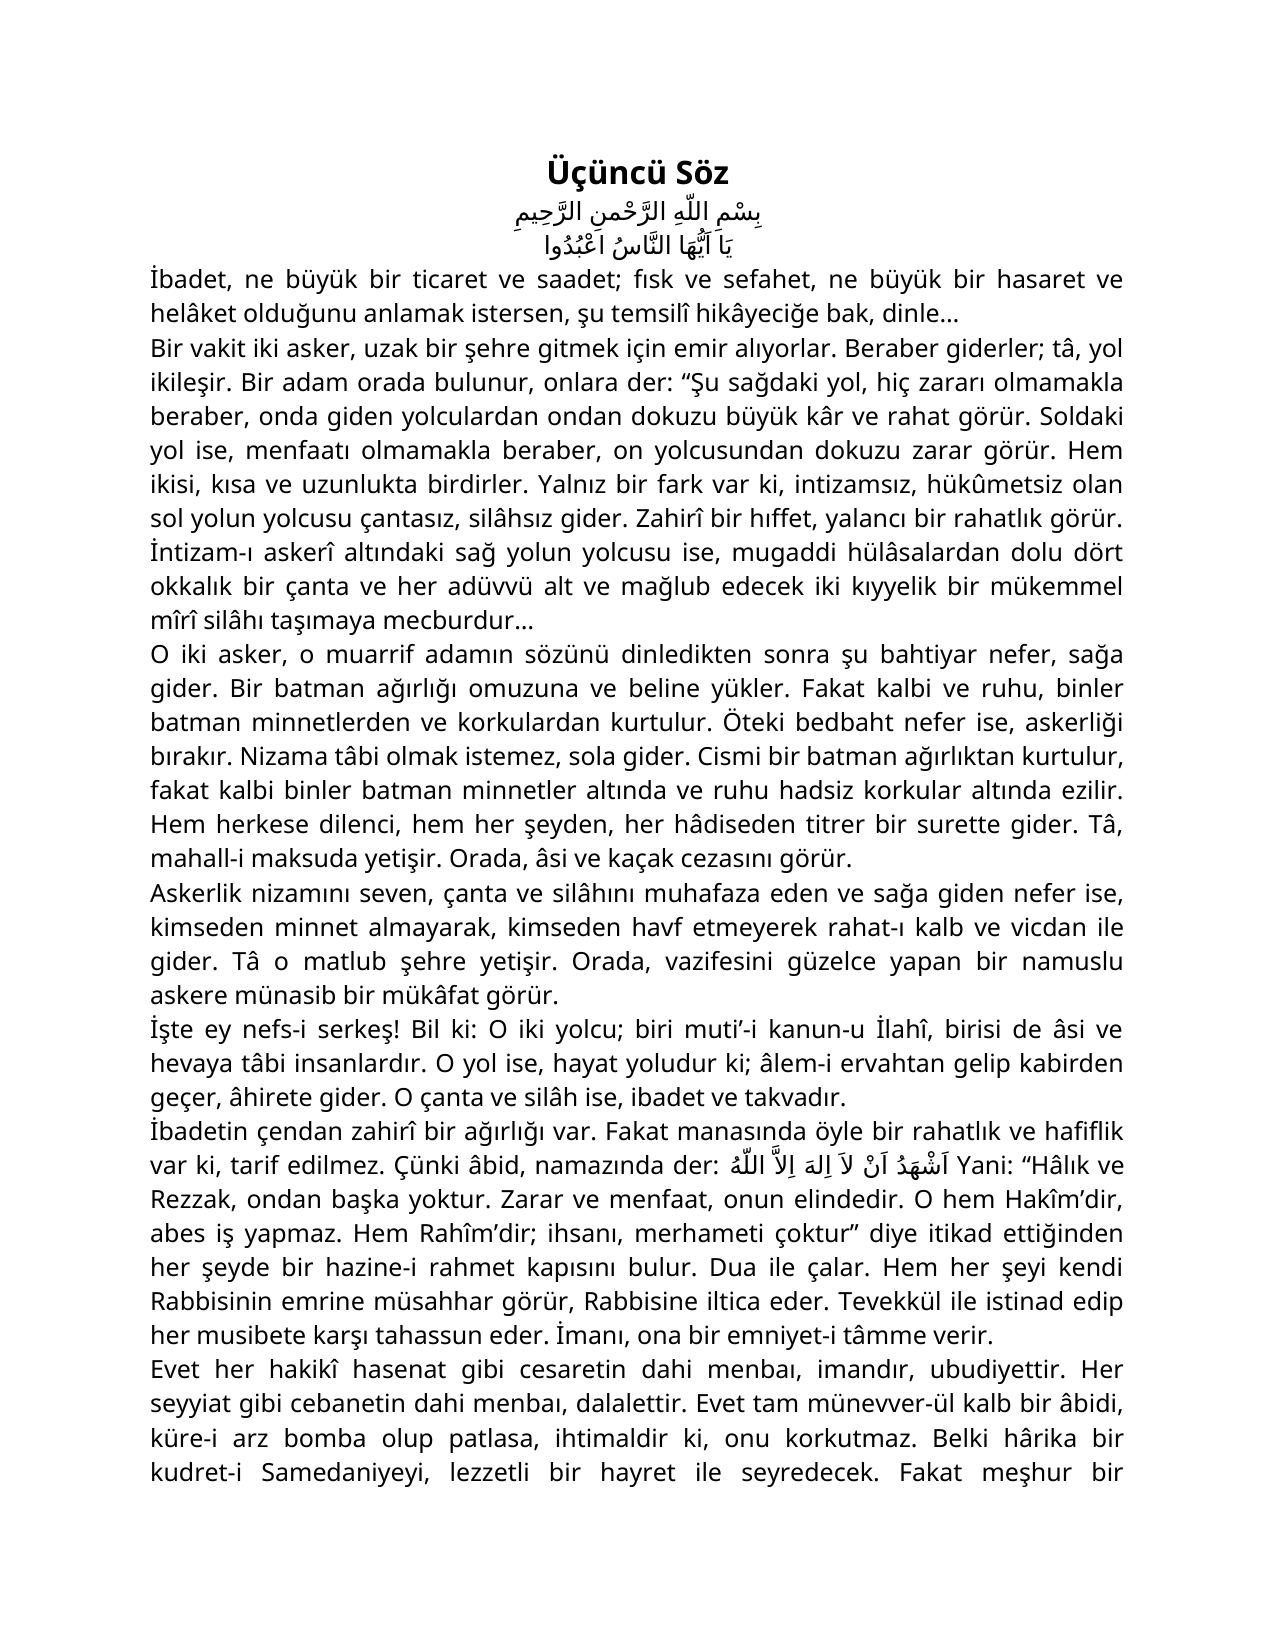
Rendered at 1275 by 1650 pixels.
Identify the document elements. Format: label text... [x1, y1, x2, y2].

text Evet her hakikî hasenat gibi cesaretin dahi menbaı, imandır, ubudiyettir. Her seyyiat gibi cebanetin dahi menbaı, dalalettir. Evet tam münevver-ül kalb bir âbidi, küre-i arz bomba olup patlasa, ihtimaldir ki, onu korkutmaz. Belki hârika bir kudret-i Samedaniyeyi, lezzetli bir hayret ile seyredecek. Fakat meşhur bir [150, 1352, 1125, 1488]
text يَا اَيُّهَا النَّاسُ اعْبُدُوا [150, 228, 1125, 262]
text İbadet, ne büyük bir ticaret ve saadet; fısk ve sefahet, ne büyük bir hasaret ve helâket olduğunu anlamak istersen, şu temsilî hikâyeciğe bak, dinle… [150, 262, 1125, 330]
text بِسْمِ اللّهِ الرَّحْمنِ الرَّحِيمِ [150, 194, 1125, 228]
text Askerlik nizamını seven, çanta ve silâhını muhafaza eden ve sağa giden nefer ise, kimseden minnet almayarak, kimseden havf etmeyerek rahat-ı kalb ve vicdan ile gider. Tâ o matlub şehre yetişir. Orada, vazifesini güzelce yapan bir namuslu askere münasib bir mükâfat görür. [150, 875, 1125, 1011]
text O iki asker, o muarrif adamın sözünü dinledikten sonra şu bahtiyar nefer, sağa gider. Bir batman ağırlığı omuzuna ve beline yükler. Fakat kalbi ve ruhu, binler batman minnetlerden ve korkulardan kurtulur. Öteki bedbaht nefer ise, askerliği bırakır. Nizama tâbi olmak istemez, sola gider. Cismi bir batman ağırlıktan kurtulur, fakat kalbi binler batman minnetler altında ve ruhu hadsiz korkular altında ezilir. Hem herkese dilenci, hem her şeyden, her hâdiseden titrer bir surette gider. Tâ, mahall-i maksuda yetişir. Orada, âsi ve kaçak cezasını görür. [150, 637, 1125, 875]
text İşte ey nefs-i serkeş! Bil ki: O iki yolcu; biri muti’-i kanun-u İlahî, birisi de âsi ve hevaya tâbi insanlardır. O yol ise, hayat yoludur ki; âlem-i ervahtan gelip kabirden geçer, âhirete gider. O çanta ve silâh ise, ibadet ve takvadır. [150, 1011, 1125, 1114]
subtitle Üçüncü Söz [150, 150, 1125, 194]
text İbadetin çendan zahirî bir ağırlığı var. Fakat manasında öyle bir rahatlık ve hafiflik var ki, tarif edilmez. Çünki âbid, namazında der: اَشْهَدُ اَنْ لاَ اِلهَ اِلاَّ اللّهُ Yani: “Hâlık ve Rezzak, ondan başka yoktur. Zarar ve menfaat, onun elindedir. O hem Hakîm’dir, abes iş yapmaz. Hem Rahîm’dir; ihsanı, merhameti çoktur” diye itikad ettiğinden her şeyde bir hazine-i rahmet kapısını bulur. Dua ile çalar. Hem her şeyi kendi Rabbisinin emrine müsahhar görür, Rabbisine iltica eder. Tevekkül ile istinad edip her musibete karşı tahassun eder. İmanı, ona bir emniyet-i tâmme verir. [150, 1114, 1125, 1352]
text Bir vakit iki asker, uzak bir şehre gitmek için emir alıyorlar. Beraber giderler; tâ, yol ikileşir. Bir adam orada bulunur, onlara der: “Şu sağdaki yol, hiç zararı olmamakla beraber, onda giden yolculardan ondan dokuzu büyük kâr ve rahat görür. Soldaki yol ise, menfaatı olmamakla beraber, on yolcusundan dokuzu zarar görür. Hem ikisi, kısa ve uzunlukta birdirler. Yalnız bir fark var ki, intizamsız, hükûmetsiz olan sol yolun yolcusu çantasız, silâhsız gider. Zahirî bir hıffet, yalancı bir rahatlık görür. İntizam-ı askerî altındaki sağ yolun yolcusu ise, mugaddi hülâsalardan dolu dört okkalık bir çanta ve her adüvvü alt ve mağlub edecek iki kıyyelik bir mükemmel mîrî silâhı taşımaya mecburdur… [150, 330, 1125, 637]
